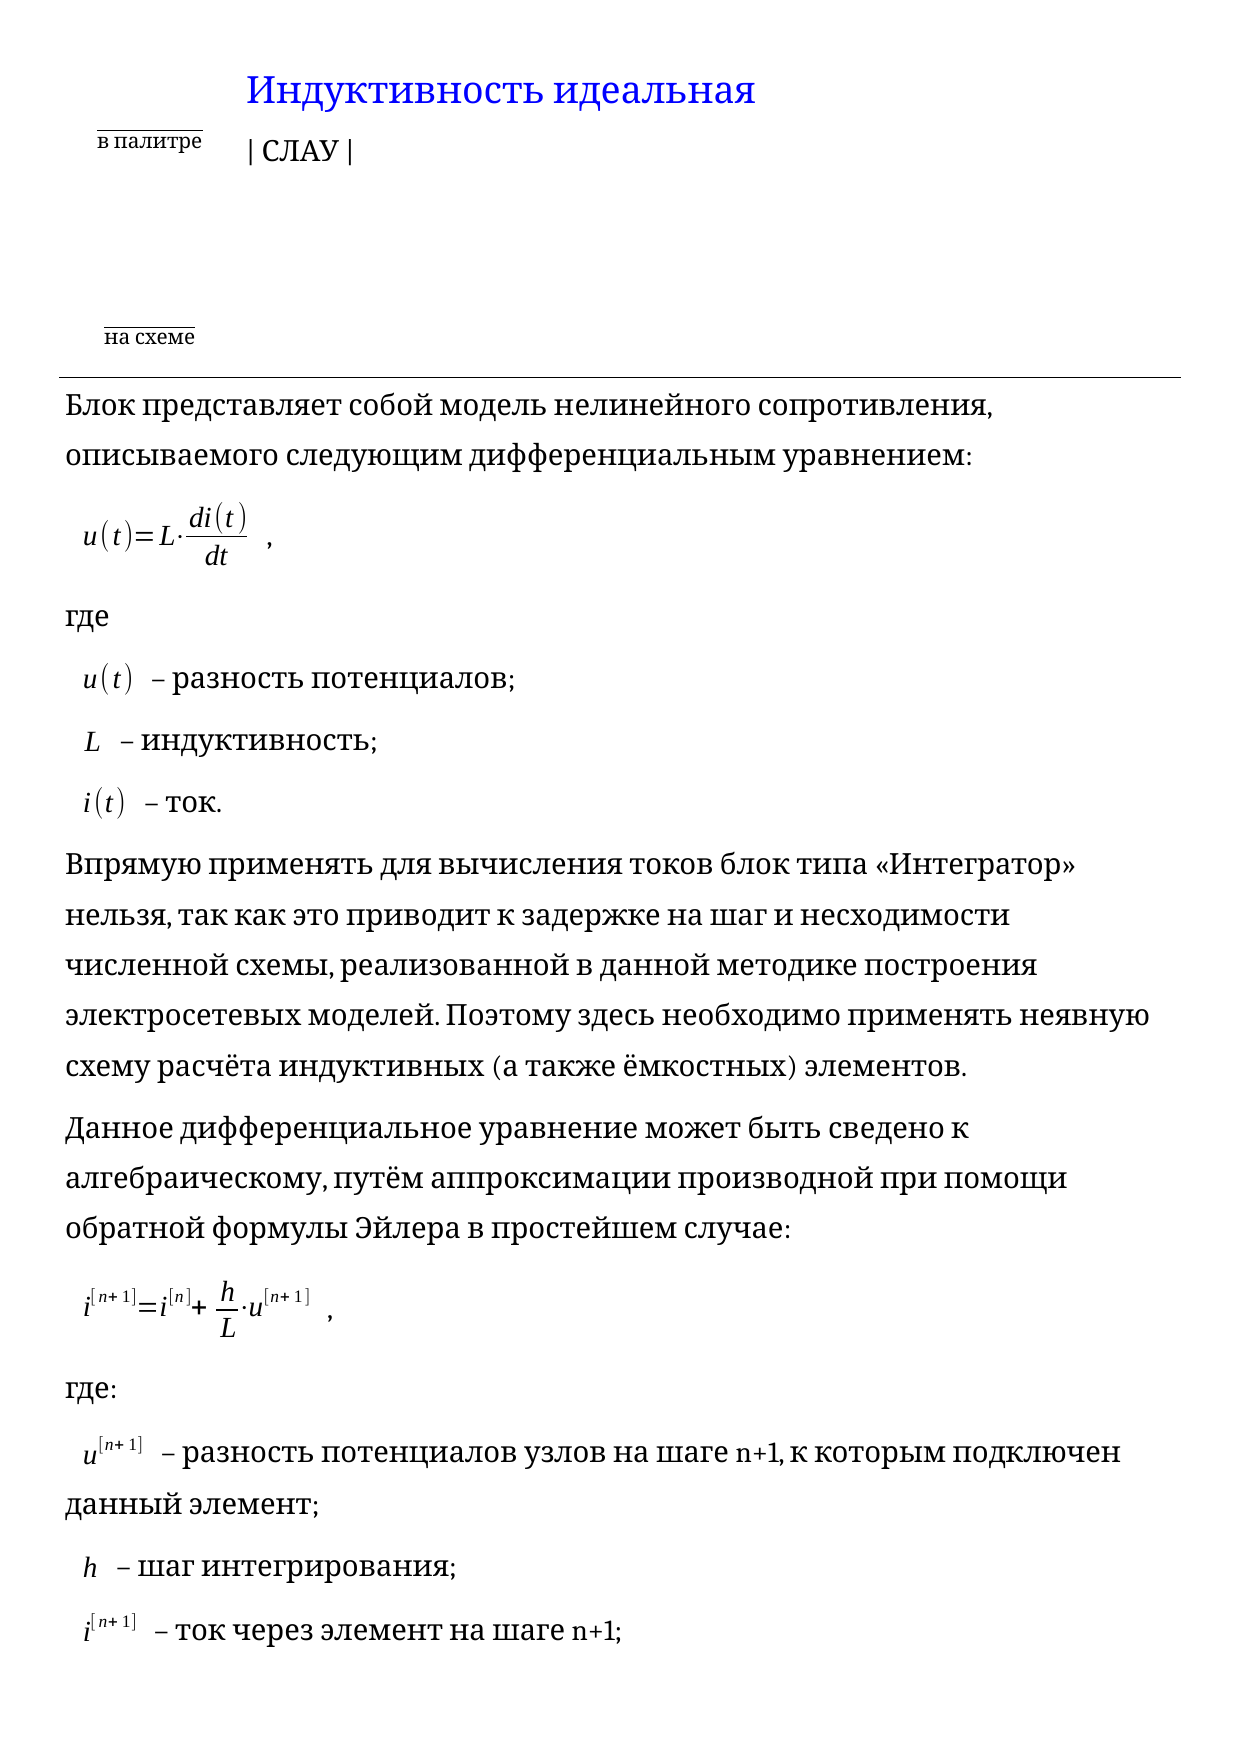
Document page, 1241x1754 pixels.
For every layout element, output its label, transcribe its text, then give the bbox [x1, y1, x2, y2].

table_header Индуктивность идеальная [240, 59, 1181, 124]
table_cell на схеме [59, 320, 240, 377]
table_cell | СЛАУ | [240, 124, 1181, 181]
table_cell [240, 181, 1181, 320]
table_cell [59, 181, 240, 320]
table_cell [240, 320, 1181, 377]
table_cell в палитре [59, 124, 240, 181]
table_header [59, 59, 240, 124]
table_cell Блок представляет собой модель нелинейного сопротивления, описываемого следующим дифференциальным уравнением: , где – разность потенциалов; – индуктивность; – ток. Впрямую применять для вычисления токов блок типа «Интегратор» нельзя, так как это приводит к задержке на шаг и несходимости численной схемы, реализованной в данной методике построения электросетевых моделей. Поэтому здесь необходимо применять неявную схему расчёта индуктивных (а также ёмкостных) элементов. Данное дифференциальное уравнение может быть сведено к алгебраическому, путём аппроксимации производной при помощи обратной формулы Эйлера в простейшем случае: , где: – разность потенциалов узлов на шаге n+1, к которым подключен данный элемент; – шаг интегрирования; – ток через элемент на шаге n+1; – ток через элемент на шаге n. Соотвественно этому соотношению индуктивность может быть представлена как линейное сопротивление с проводимостью равной: , с источником тока равным: . Рисунок 1 – Внутренняя структура блока «Индуктивность идеальная» На рисунке 1 изображена графически представленная в среде разработки ПК «МВТУ-4» схема аппроксимации индуктивности, соотвествующая вышеприведённым соотношениям. Свойства: Индуктивность, Гн – число, задающее значение индуктивности. Начальный ток, А – число, задающее начальное значение тока. Примеры заполнения диалогового окна свойств блока: Примечания: Свойства блока должны быть скалярными величинами. Именованные свойства задаются как локальные переменные модели (или субмодели) во вкладке Параметры или как глобальные сигналы проекта при помощи пункта главного меню Графика → Сигналы. [59, 378, 1181, 1660]
